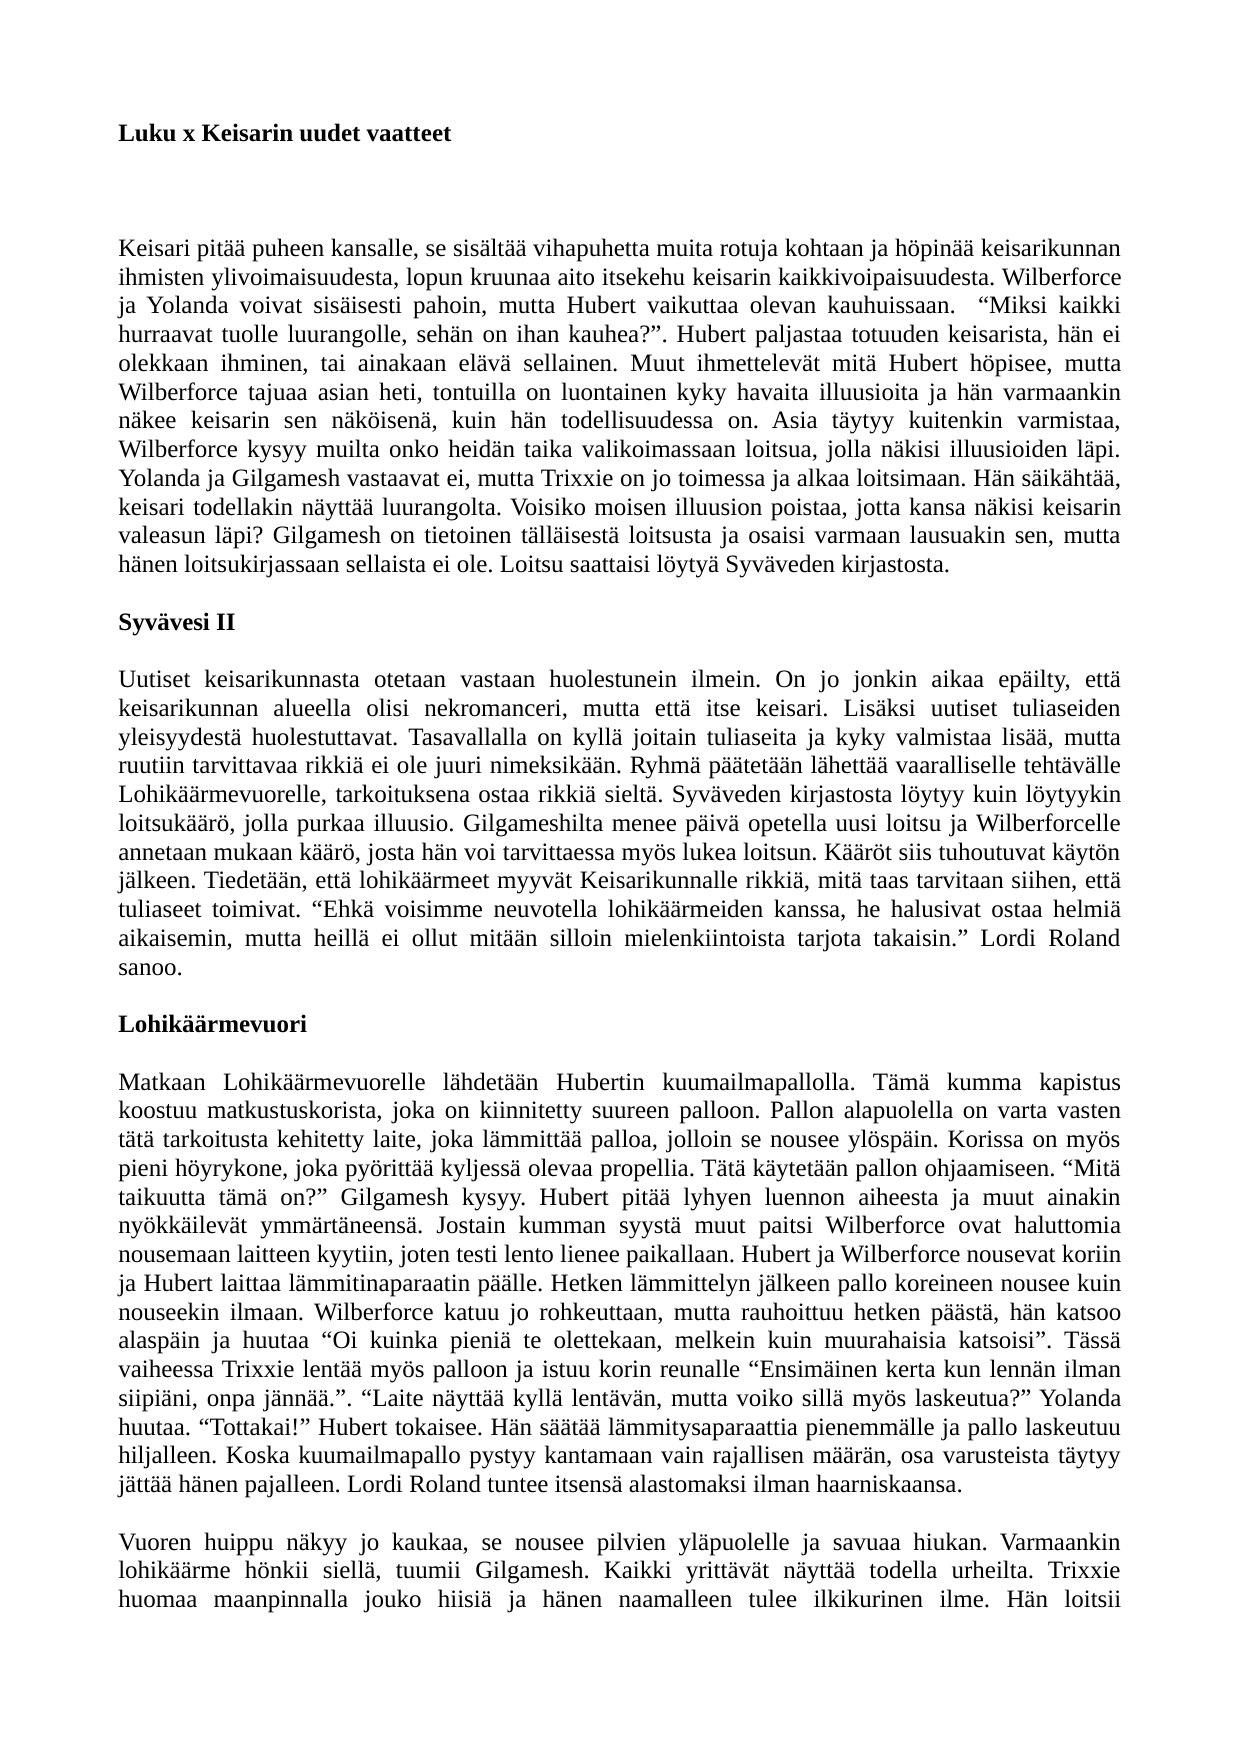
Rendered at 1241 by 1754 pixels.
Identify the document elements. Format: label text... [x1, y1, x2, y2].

text Luku x Keisarin uudet vaatteet [118, 118, 1122, 147]
text Lohikäärmevuori [118, 1009, 1122, 1038]
text Matkaan Lohikäärmevuorelle lähdetään Hubertin kuumailmapallolla. Tämä kumma kapistus koostuu matkustuskorista, joka on kiinnitetty suureen palloon. Pallon alapuolella on varta vasten tätä tarkoitusta kehitetty laite, joka lämmittää palloa, jolloin se nousee ylöspäin. Korissa on myös pieni höyrykone, joka pyörittää kyljessä olevaa propellia. Tätä käytetään pallon ohjaamiseen. “Mitä taikuutta tämä on?” Gilgamesh kysyy. Hubert pitää lyhyen luennon aiheesta ja muut ainakin nyökkäilevät ymmärtäneensä. Jostain kumman syystä muut paitsi Wilberforce ovat haluttomia nousemaan laitteen kyytiin, joten testi lento lienee paikallaan. Hubert ja Wilberforce nousevat koriin ja Hubert laittaa lämmitinaparaatin päälle. Hetken lämmittelyn jälkeen pallo koreineen nousee kuin nouseekin ilmaan. Wilberforce katuu jo rohkeuttaan, mutta rauhoittuu hetken päästä, hän katsoo alaspäin ja huutaa “Oi kuinka pieniä te olettekaan, melkein kuin muurahaisia katsoisi”. Tässä vaiheessa Trixxie lentää myös palloon ja istuu korin reunalle “Ensimäinen kerta kun lennän ilman siipiäni, onpa jännää.”. “Laite näyttää kyllä lentävän, mutta voiko sillä myös laskeutua?” Yolanda huutaa. “Tottakai!” Hubert tokaisee. Hän säätää lämmitysaparaattia pienemmälle ja pallo laskeutuu hiljalleen. Koska kuumailmapallo pystyy kantamaan vain rajallisen määrän, osa varusteista täytyy jättää hänen pajalleen. Lordi Roland tuntee itsensä alastomaksi ilman haarniskaansa. [118, 1067, 1122, 1498]
text Syvävesi II [118, 607, 1122, 636]
text Vuoren huippu näkyy jo kaukaa, se nousee pilvien yläpuolelle ja savuaa hiukan. Varmaankin lohikäärme hönkii siellä, tuumii Gilgamesh. Kaikki yrittävät näyttää todella urheilta. Trixxie huomaa maanpinnalla jouko hiisiä ja hänen naamalleen tulee ilkikurinen ilme. Hän loitsii [118, 1527, 1122, 1613]
text Uutiset keisarikunnasta otetaan vastaan huolestunein ilmein. On jo jonkin aikaa epäilty, että keisarikunnan alueella olisi nekromanceri, mutta että itse keisari. Lisäksi uutiset tuliaseiden yleisyydestä huolestuttavat. Tasavallalla on kyllä joitain tuliaseita ja kyky valmistaa lisää, mutta ruutiin tarvittavaa rikkiä ei ole juuri nimeksikään. Ryhmä päätetään lähettää vaaralliselle tehtävälle Lohikäärmevuorelle, tarkoituksena ostaa rikkiä sieltä. Syväveden kirjastosta löytyy kuin löytyykin loitsukäärö, jolla purkaa illuusio. Gilgameshilta menee päivä opetella uusi loitsu ja Wilberforcelle annetaan mukaan käärö, josta hän voi tarvittaessa myös lukea loitsun. Kääröt siis tuhoutuvat käytön jälkeen. Tiedetään, että lohikäärmeet myyvät Keisarikunnalle rikkiä, mitä taas tarvitaan siihen, että tuliaseet toimivat. “Ehkä voisimme neuvotella lohikäärmeiden kanssa, he halusivat ostaa helmiä aikaisemin, mutta heillä ei ollut mitään silloin mielenkiintoista tarjota takaisin.” Lordi Roland sanoo. [118, 664, 1122, 981]
text Keisari pitää puheen kansalle, se sisältää vihapuhetta muita rotuja kohtaan ja höpinää keisarikunnan ihmisten ylivoimaisuudesta, lopun kruunaa aito itsekehu keisarin kaikkivoipaisuudesta. Wilberforce ja Yolanda voivat sisäisesti pahoin, mutta Hubert vaikuttaa olevan kauhuissaan. “Miksi kaikki hurraavat tuolle luurangolle, sehän on ihan kauhea?”. Hubert paljastaa totuuden keisarista, hän ei olekkaan ihminen, tai ainakaan elävä sellainen. Muut ihmettelevät mitä Hubert höpisee, mutta Wilberforce tajuaa asian heti, tontuilla on luontainen kyky havaita illuusioita ja hän varmaankin näkee keisarin sen näköisenä, kuin hän todellisuudessa on. Asia täytyy kuitenkin varmistaa, Wilberforce kysyy muilta onko heidän taika valikoimassaan loitsua, jolla näkisi illuusioiden läpi. Yolanda ja Gilgamesh vastaavat ei, mutta Trixxie on jo toimessa ja alkaa loitsimaan. Hän säikähtää, keisari todellakin näyttää luurangolta. Voisiko moisen illuusion poistaa, jotta kansa näkisi keisarin valeasun läpi? Gilgamesh on tietoinen tälläisestä loitsusta ja osaisi varmaan lausuakin sen, mutta hänen loitsukirjassaan sellaista ei ole. Loitsu saattaisi löytyä Syväveden kirjastosta. [118, 233, 1122, 578]
